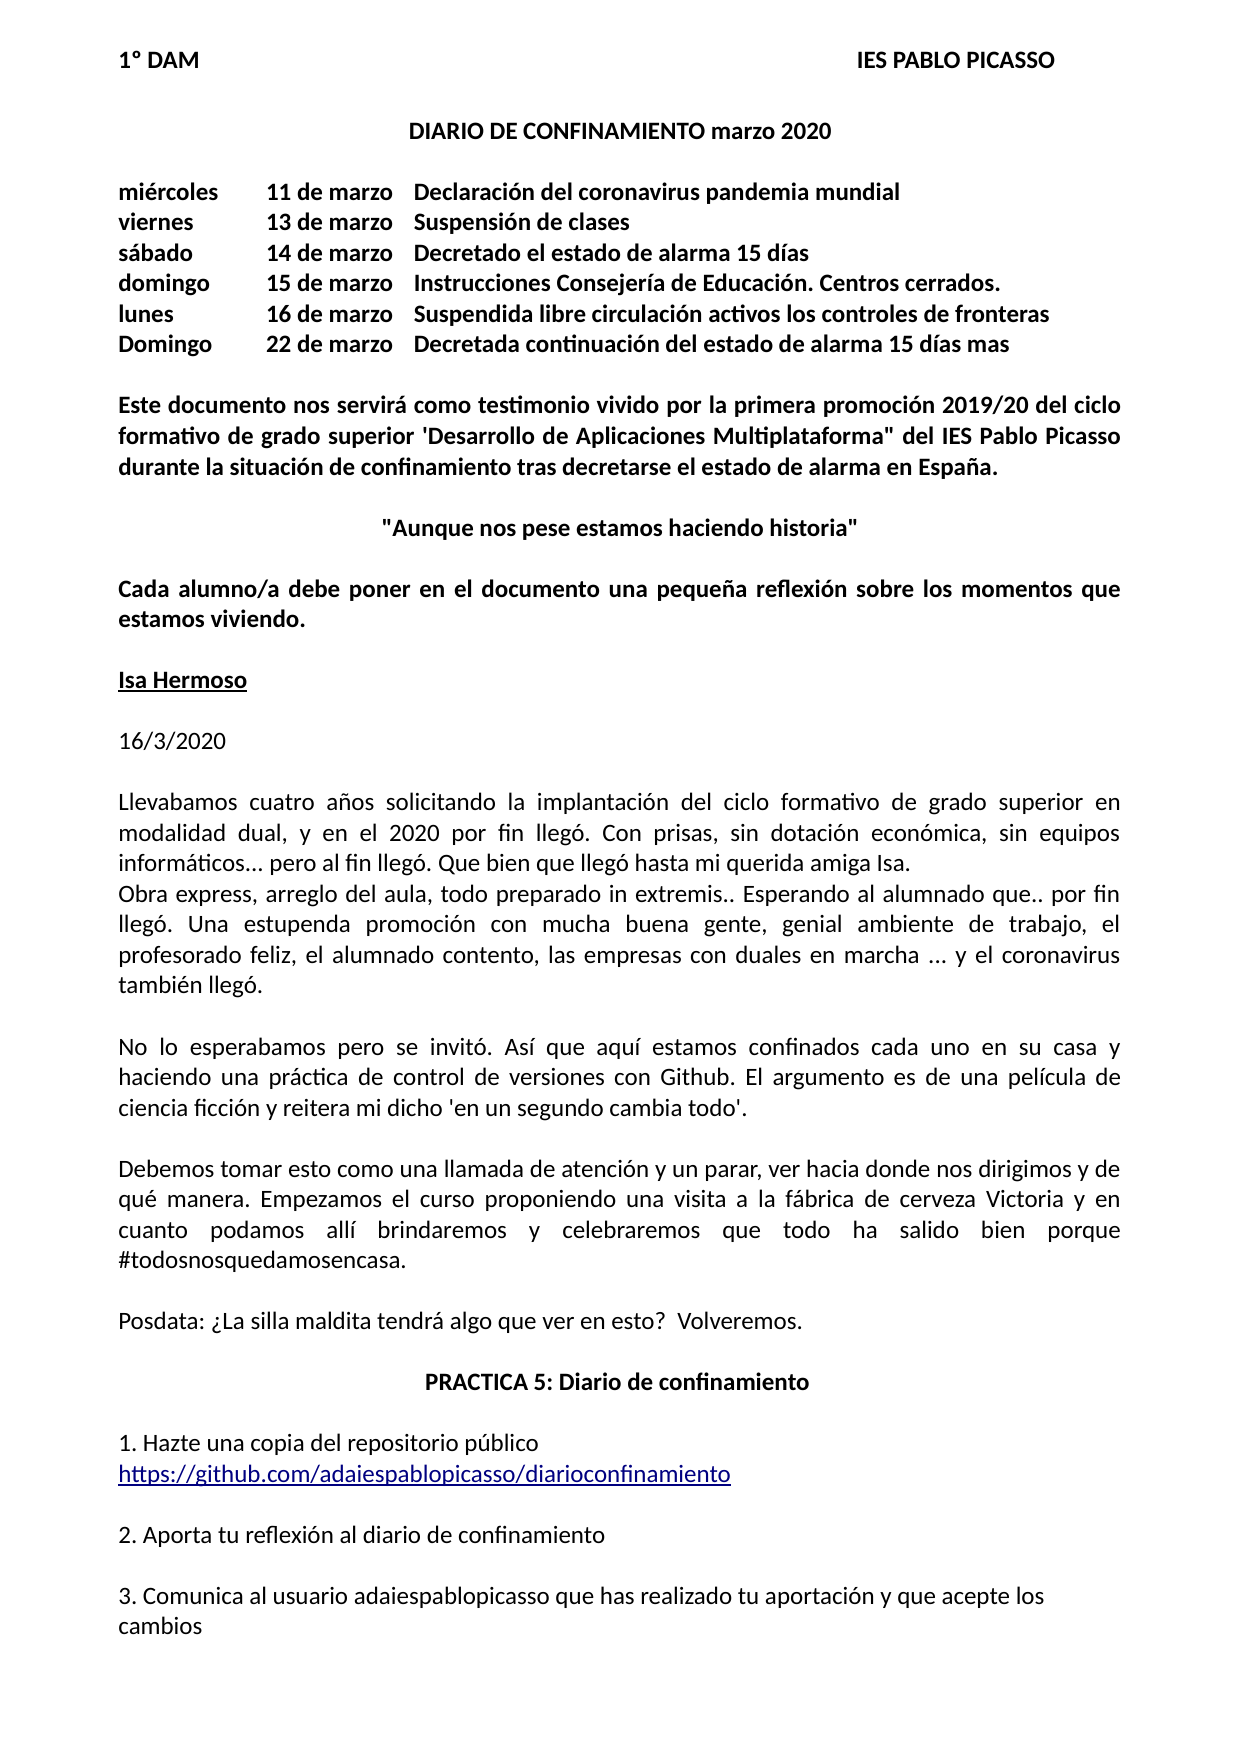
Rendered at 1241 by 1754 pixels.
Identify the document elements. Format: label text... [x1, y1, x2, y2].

text No lo esperabamos pero se invitó. Así que aquí estamos confinados cada uno en su casa y haciendo una práctica de control de versiones con Github. El argumento es de una película de ciencia ficción y reitera mi dicho 'en un segundo cambia todo'. [118, 1031, 1122, 1122]
text "Aunque nos pese estamos haciendo historia" [118, 512, 1122, 542]
text Obra express, arreglo del aula, todo preparado in extremis.. Esperando al alumnado que.. por fin llegó. Una estupenda promoción con mucha buena gente, genial ambiente de trabajo, el profesorado feliz, el alumnado contento, las empresas con duales en marcha ... y el coronavirus también llegó. [118, 878, 1122, 1000]
text PRACTICA 5: Diario de confinamiento [118, 1366, 1122, 1397]
text Domingo 22 de marzo Decretada continuación del estado de alarma 15 días mas [118, 329, 1146, 359]
text Isa Hermoso [118, 664, 1122, 695]
text viernes 13 de marzo Suspensión de clases [118, 207, 1122, 237]
text sábado 14 de marzo Decretado el estado de alarma 15 días [118, 237, 1122, 268]
text 1. Hazte una copia del repositorio público https://github.com/adaiespablopicasso/diarioconfinamiento [118, 1427, 1122, 1488]
text miércoles 11 de marzo Declaración del coronavirus pandemia mundial [118, 176, 1122, 207]
text Posdata: ¿La silla maldita tendrá algo que ver en esto? Volveremos. [118, 1305, 1122, 1336]
text Llevabamos cuatro años solicitando la implantación del ciclo formativo de grado superior en modalidad dual, y en el 2020 por fin llegó. Con prisas, sin dotación económica, sin equipos informáticos... pero al fin llegó. Que bien que llegó hasta mi querida amiga Isa. [118, 786, 1122, 878]
text 16/3/2020 [118, 725, 1122, 756]
text lunes 16 de marzo Suspendida libre circulación activos los controles de fronteras [118, 298, 1146, 329]
text Debemos tomar esto como una llamada de atención y un parar, ver hacia donde nos dirigimos y de qué manera. Empezamos el curso proponiendo una visita a la fábrica de cerveza Victoria y en cuanto podamos allí brindaremos y celebraremos que todo ha salido bien porque #todosnosquedamosencasa. [118, 1153, 1122, 1275]
text domingo 15 de marzo Instrucciones Consejería de Educación. Centros cerrados. [118, 268, 1122, 298]
text Este documento nos servirá como testimonio vivido por la primera promoción 2019/20 del ciclo formativo de grado superior 'Desarrollo de Aplicaciones Multiplataforma" del IES Pablo Picasso durante la situación de confinamiento tras decretarse el estado de alarma en España. [118, 390, 1122, 481]
text DIARIO DE CONFINAMIENTO marzo 2020 [118, 115, 1122, 146]
text 3. Comunica al usuario adaiespablopicasso que has realizado tu aportación y que acepte los cambios [118, 1580, 1122, 1641]
text 2. Aporta tu reflexión al diario de confinamiento [118, 1519, 1122, 1549]
text Cada alumno/a debe poner en el documento una pequeña reflexión sobre los momentos que estamos viviendo. [118, 573, 1122, 634]
